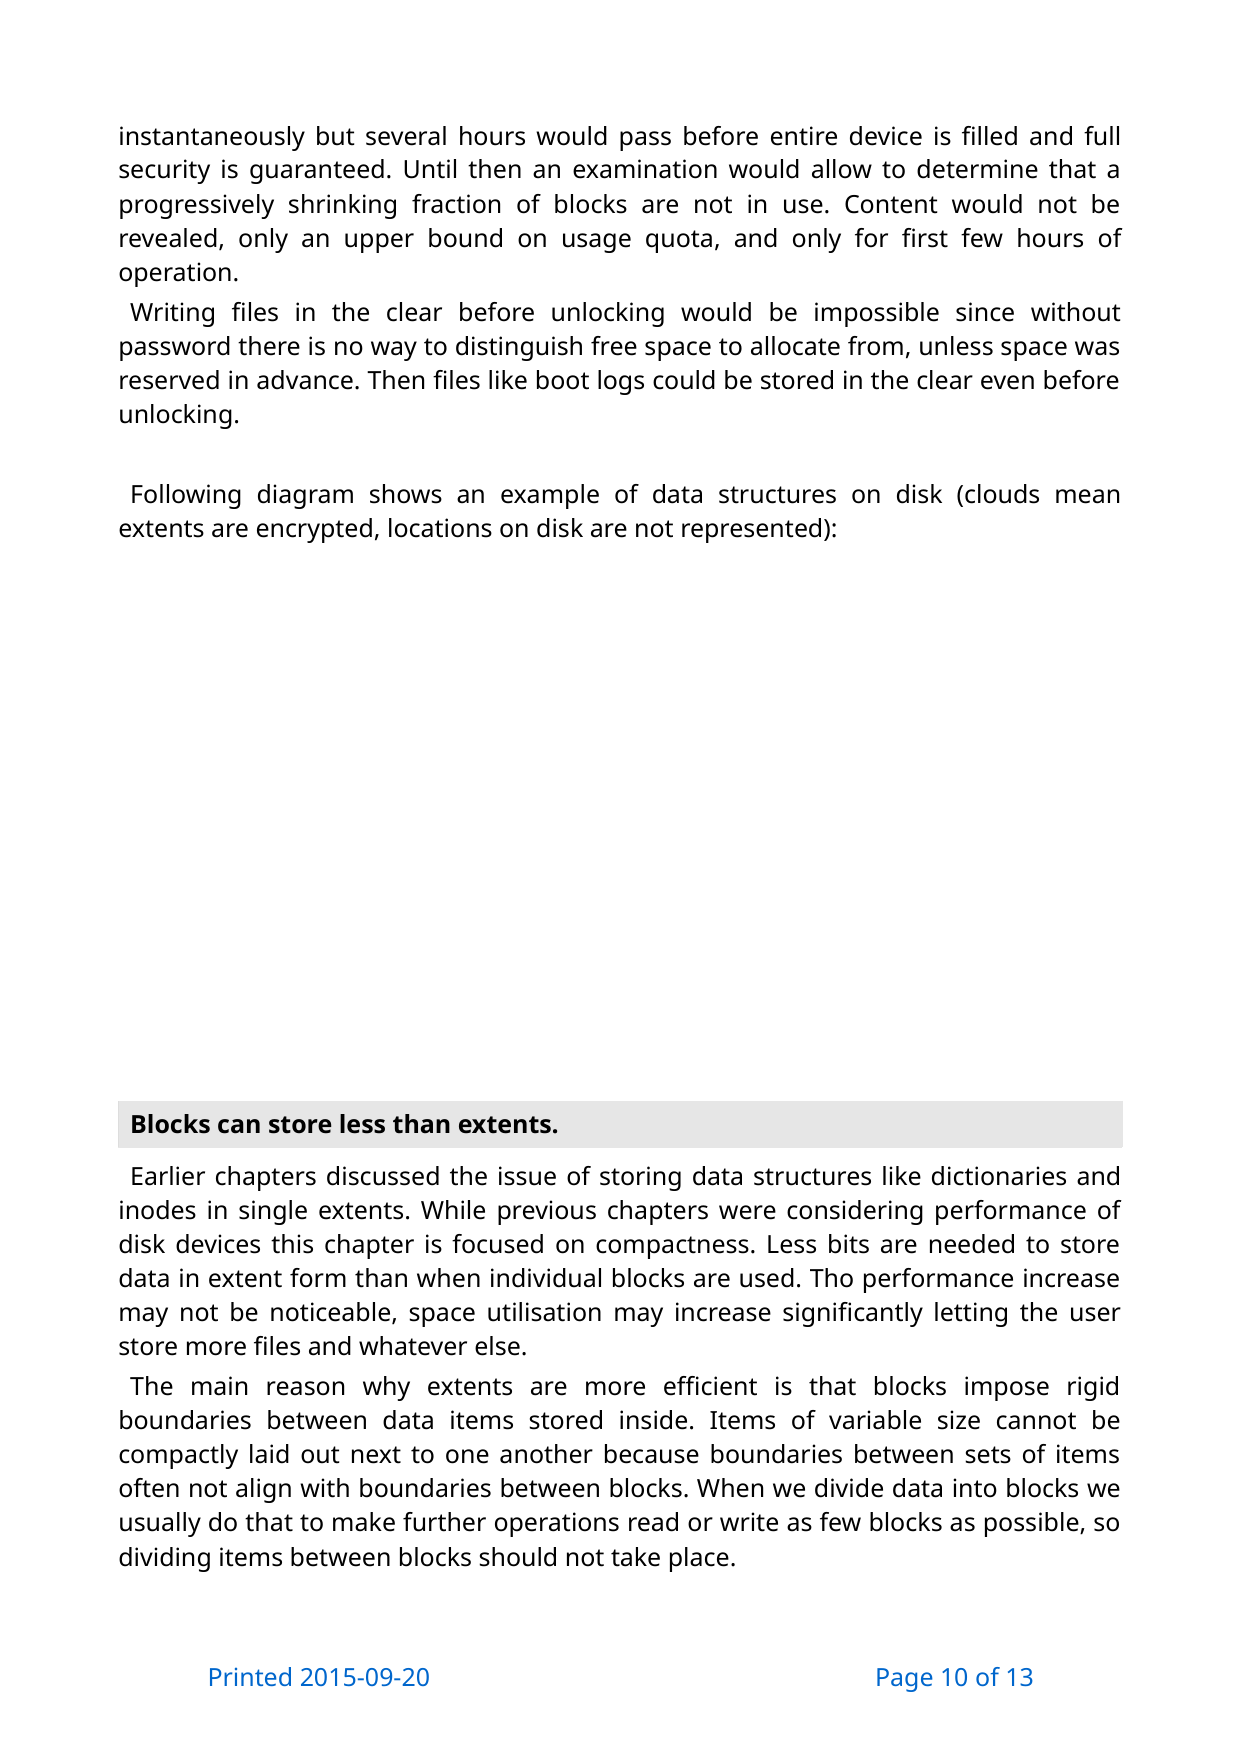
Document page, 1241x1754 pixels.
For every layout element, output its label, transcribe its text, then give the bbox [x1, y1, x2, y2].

text Following diagram shows an example of data structures on disk (clouds mean extents are encrypted, locations on disk are not represented): [118, 477, 1122, 545]
text Writing files in the clear before unlocking would be impossible since without password there is no way to distinguish free space to allocate from, unless space was reserved in advance. Then files like boot logs could be stored in the clear even before unlocking. [118, 294, 1122, 431]
subtitle Blocks can store less than extents. [119, 1102, 1122, 1147]
text instantaneously but several hours would pass before entire device is filled and full security is guaranteed. Until then an examination would allow to determine that a progressively shrinking fraction of blocks are not in use. Content would not be revealed, only an upper bound on usage quota, and only for first few hours of operation. [118, 118, 1122, 288]
text Earlier chapters discussed the issue of storing data structures like dictionaries and inodes in single extents. While previous chapters were considering performance of disk devices this chapter is focused on compactness. Less bits are needed to store data in extent form than when individual blocks are used. Tho performance increase may not be noticeable, space utilisation may increase significantly letting the user store more files and whatever else. [118, 1158, 1122, 1363]
text The main reason why extents are more efficient is that blocks impose rigid boundaries between data items stored inside. Items of variable size cannot be compactly laid out next to one another because boundaries between sets of items often not align with boundaries between blocks. When we divide data into blocks we usually do that to make further operations read or write as few blocks as possible, so dividing items between blocks should not take place. [118, 1369, 1122, 1573]
